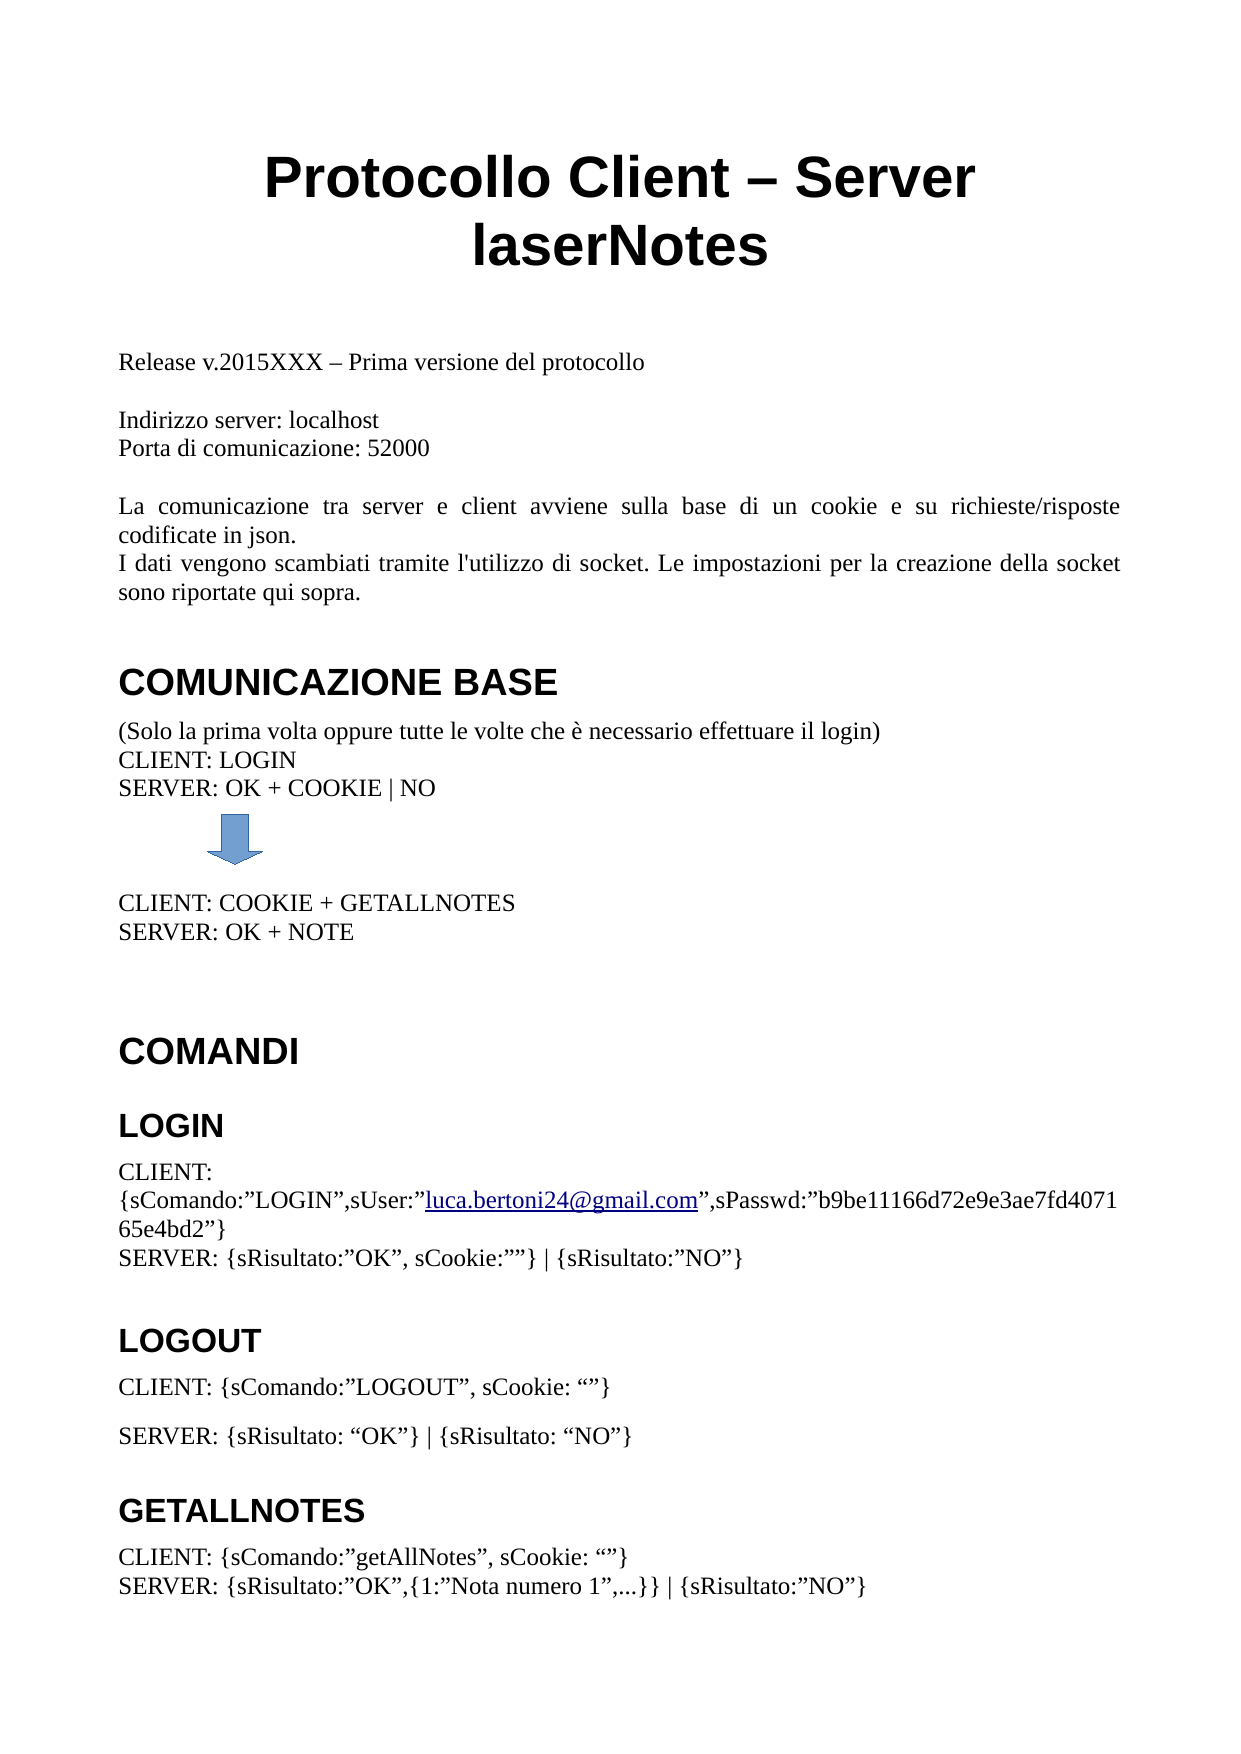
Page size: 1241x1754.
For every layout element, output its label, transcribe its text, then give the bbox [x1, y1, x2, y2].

text Indirizzo server: localhost [118, 405, 1122, 433]
text I dati vengono scambiati tramite l'utilizzo di socket. Le impostazioni per la creazione della socket sono riportate qui sopra. [118, 548, 1122, 606]
subtitle LOGOUT [118, 1321, 1122, 1360]
text CLIENT: COOKIE + GETALLNOTES [118, 888, 1122, 917]
text (Solo la prima volta oppure tutte le volte che è necessario effettuare il login) [118, 716, 1122, 745]
text SERVER: OK + NOTE [118, 917, 1122, 946]
text CLIENT: LOGIN [118, 745, 1122, 773]
text SERVER: OK + COOKIE | NO [118, 773, 1122, 802]
text La comunicazione tra server e client avviene sulla base di un cookie e su richieste/risposte codificate in json. [118, 491, 1122, 548]
text Release v.2015XXX – Prima versione del protocollo [118, 347, 1122, 376]
text CLIENT: {sComando:”LOGOUT”, sCookie: “”} [118, 1372, 1122, 1401]
subtitle COMUNICAZIONE BASE [118, 660, 1122, 703]
text CLIENT:{sComando:”LOGIN”,sUser:”luca.bertoni24@gmail.com”,sPasswd:”b9be11166d72e9e3ae7fd407165e4bd2”} [118, 1157, 1122, 1243]
text SERVER: {sRisultato:”OK”,{1:”Nota numero 1”,...}} | {sRisultato:”NO”} [118, 1571, 1122, 1600]
subtitle COMANDI [118, 1028, 1122, 1072]
text Porta di comunicazione: 52000 [118, 433, 1122, 462]
subtitle LOGIN [118, 1105, 1122, 1144]
text CLIENT: {sComando:”getAllNotes”, sCookie: “”} [118, 1542, 1122, 1571]
subtitle GETALLNOTES [118, 1491, 1122, 1530]
text SERVER: {sRisultato: “OK”} | {sRisultato: “NO”} [118, 1421, 1122, 1450]
title Protocollo Client – Server laserNotes [118, 143, 1122, 277]
text SERVER: {sRisultato:”OK”, sCookie:””} | {sRisultato:”NO”} [118, 1243, 1122, 1272]
